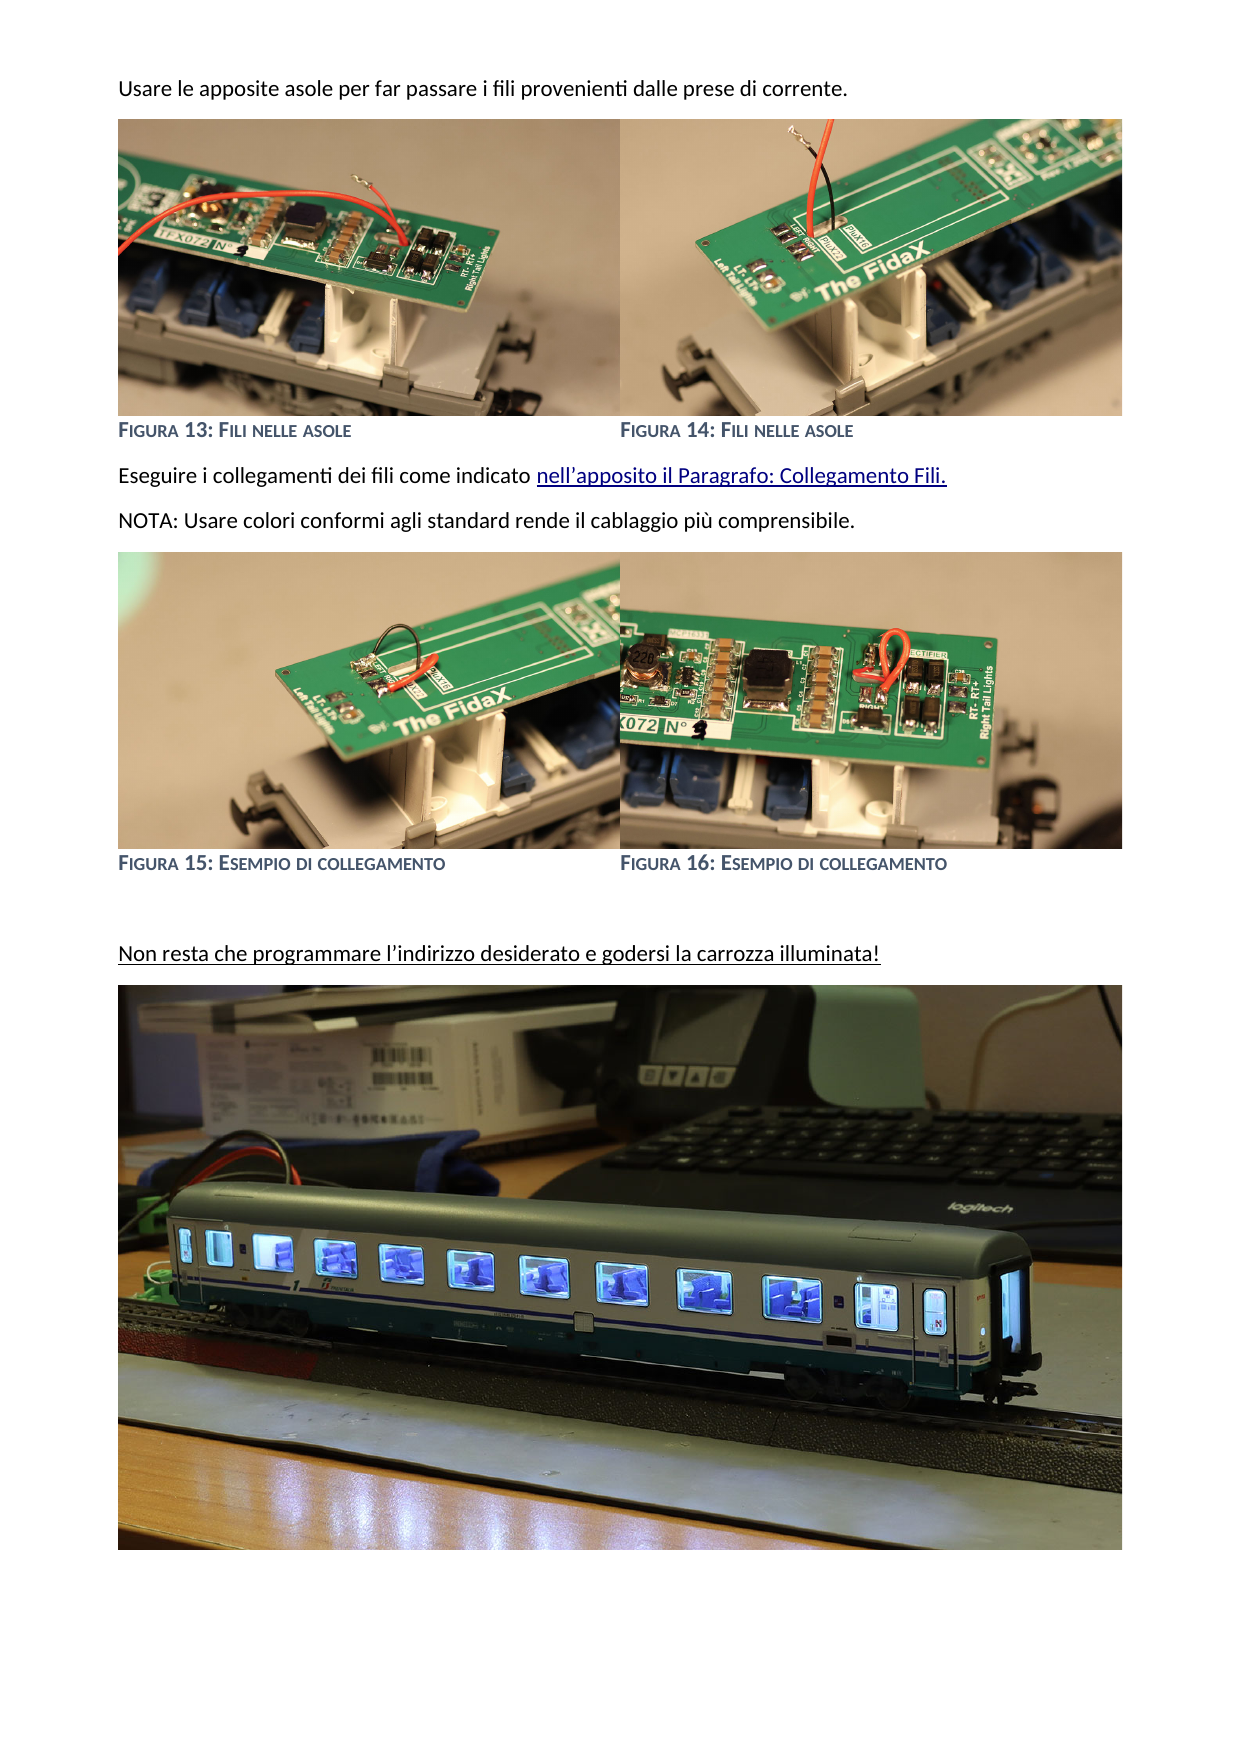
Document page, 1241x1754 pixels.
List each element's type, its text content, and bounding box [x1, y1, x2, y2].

text NOTA: Usare colori conformi agli standard rende il cablaggio più comprensibile. [118, 507, 1122, 535]
picture [118, 985, 1123, 1550]
text Figura 14: Fili nelle asole [620, 416, 1122, 444]
picture [118, 552, 1123, 849]
text Figura 15: Esempio di collegamento [118, 849, 620, 877]
text Figura 16: Esempio di collegamento [620, 849, 1122, 877]
text Non resta che programmare l’indirizzo desiderato e godersi la carrozza illuminata! [118, 939, 1122, 968]
picture [118, 119, 1123, 416]
text Figura 13: Fili nelle asole [118, 416, 620, 444]
text Usare le apposite asole per far passare i fili provenienti dalle prese di corrente. [118, 74, 1122, 102]
text Eseguire i collegamenti dei fili come indicato nell’apposito il Paragrafo: Collegamento Fili. [118, 461, 1122, 489]
